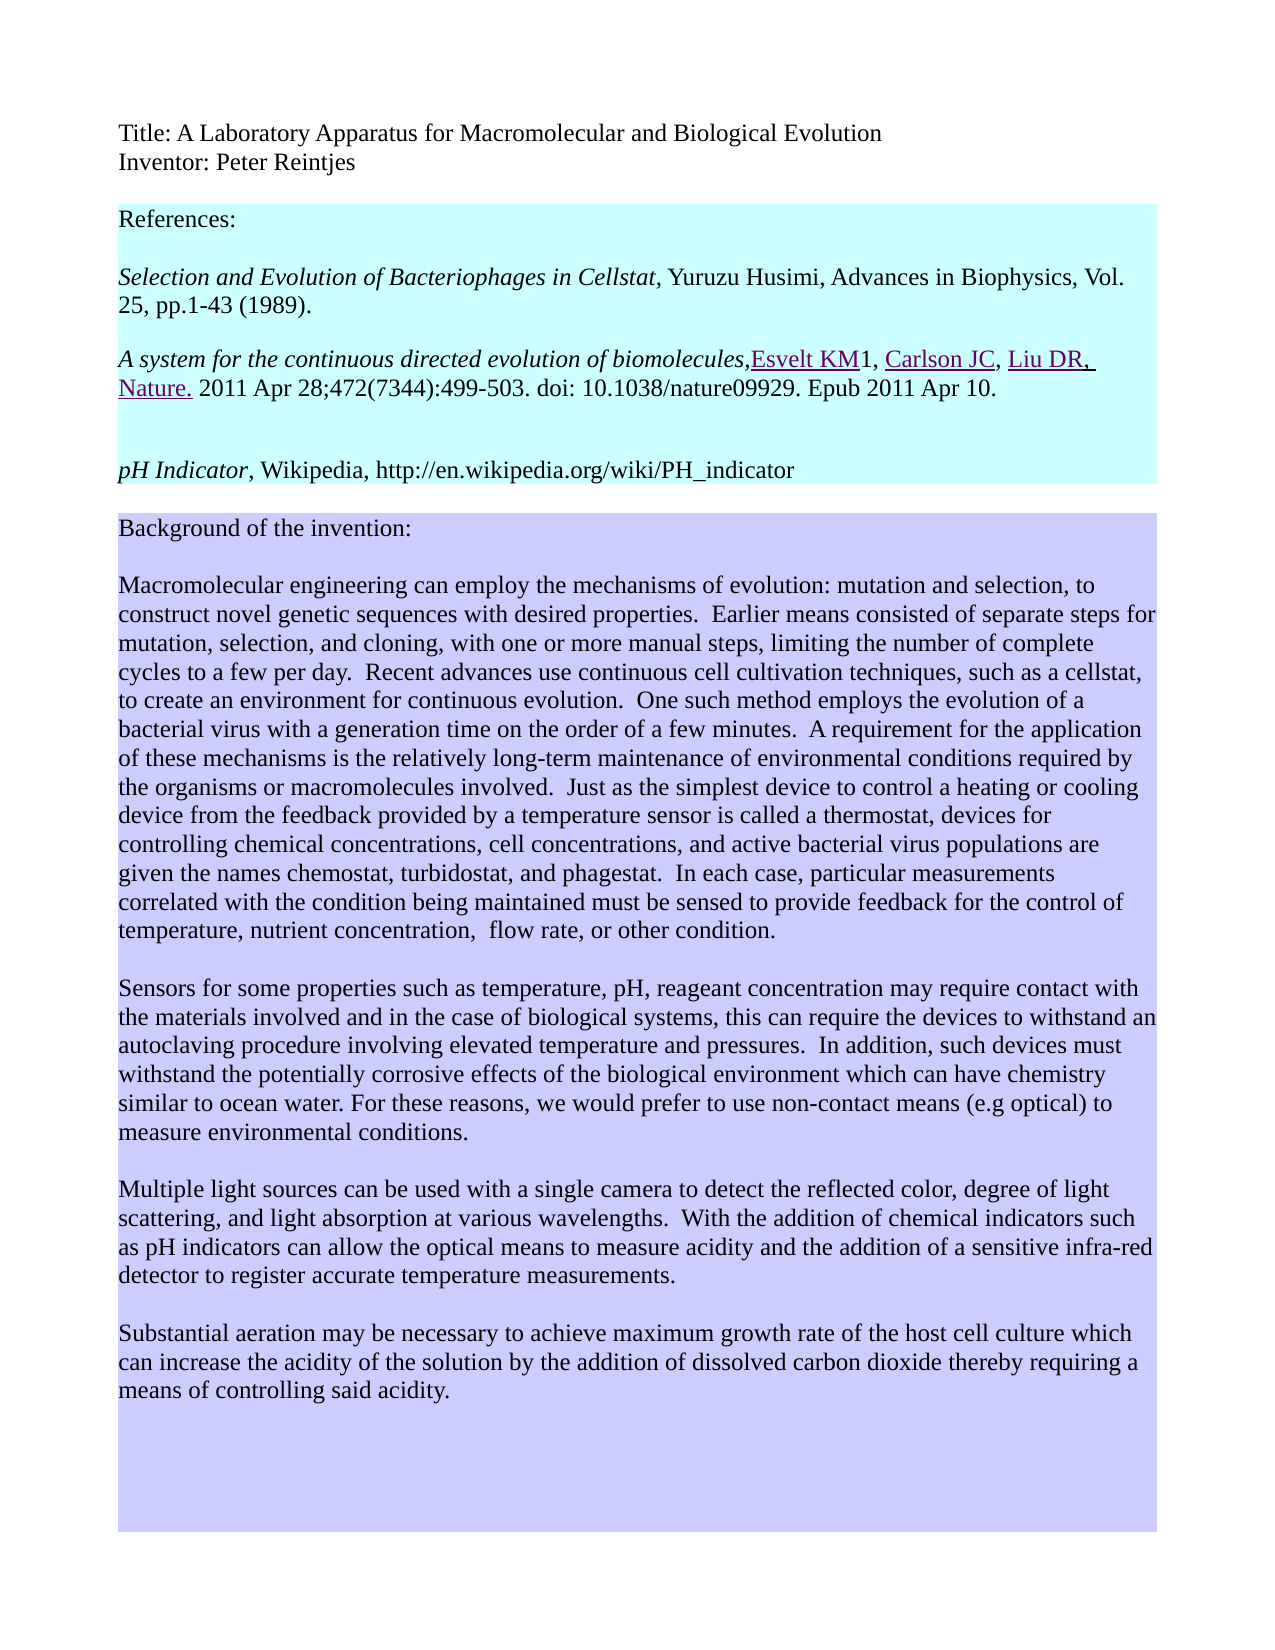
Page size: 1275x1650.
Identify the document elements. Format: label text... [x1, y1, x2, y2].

subtitle A system for the continuous directed evolution of biomolecules,Esvelt KM1, Carlson JC, Liu DR, Nature. 2011 Apr 28;472(7344):499-503. doi: 10.1038/nature09929. Epub 2011 Apr 10. [118, 344, 1157, 402]
text Macromolecular engineering can employ the mechanisms of evolution: mutation and selection, to construct novel genetic sequences with desired properties. Earlier means consisted of separate steps for mutation, selection, and cloning, with one or more manual steps, limiting the number of complete cycles to a few per day. Recent advances use continuous cell cultivation techniques, such as a cellstat, to create an environment for continuous evolution. One such method employs the evolution of a bacterial virus with a generation time on the order of a few minutes. A requirement for the application of these mechanisms is the relatively long-term maintenance of environmental conditions required by the organisms or macromolecules involved. Just as the simplest device to control a heating or cooling device from the feedback provided by a temperature sensor is called a thermostat, devices for controlling chemical concentrations, cell concentrations, and active bacterial virus populations are given the names chemostat, turbidostat, and phagestat. In each case, particular measurements correlated with the condition being maintained must be sensed to provide feedback for the control of temperature, nutrient concentration, flow rate, or other condition. [118, 571, 1157, 944]
text References: [118, 204, 1157, 233]
text Inventor: Peter Reintjes [118, 147, 1157, 176]
text Multiple light sources can be used with a single camera to detect the reflected color, degree of light scattering, and light absorption at various wavelengths. With the addition of chemical indicators such as pH indicators can allow the optical means to measure acidity and the addition of a sensitive infra-red detector to register accurate temperature measurements. [118, 1174, 1157, 1289]
text Background of the invention: [118, 513, 1157, 542]
text Selection and Evolution of Bacteriophages in Cellstat, Yuruzu Husimi, Advances in Biophysics, Vol. 25, pp.1-43 (1989). [118, 262, 1157, 319]
text Substantial aeration may be necessary to achieve maximum growth rate of the host cell culture which can increase the acidity of the solution by the addition of dissolved carbon dioxide thereby requiring a means of controlling said acidity. [118, 1318, 1157, 1404]
text Sensors for some properties such as temperature, pH, reageant concentration may require contact with the materials involved and in the case of biological systems, this can require the devices to withstand an autoclaving procedure involving elevated temperature and pressures. In addition, such devices must withstand the potentially corrosive effects of the biological environment which can have chemistry similar to ocean water. For these reasons, we would prefer to use non-contact means (e.g optical) to measure environmental conditions. [118, 973, 1157, 1146]
text Title: A Laboratory Apparatus for Macromolecular and Biological Evolution [118, 118, 1157, 147]
text pH Indicator, Wikipedia, http://en.wikipedia.org/wiki/PH_indicator [118, 456, 1157, 484]
